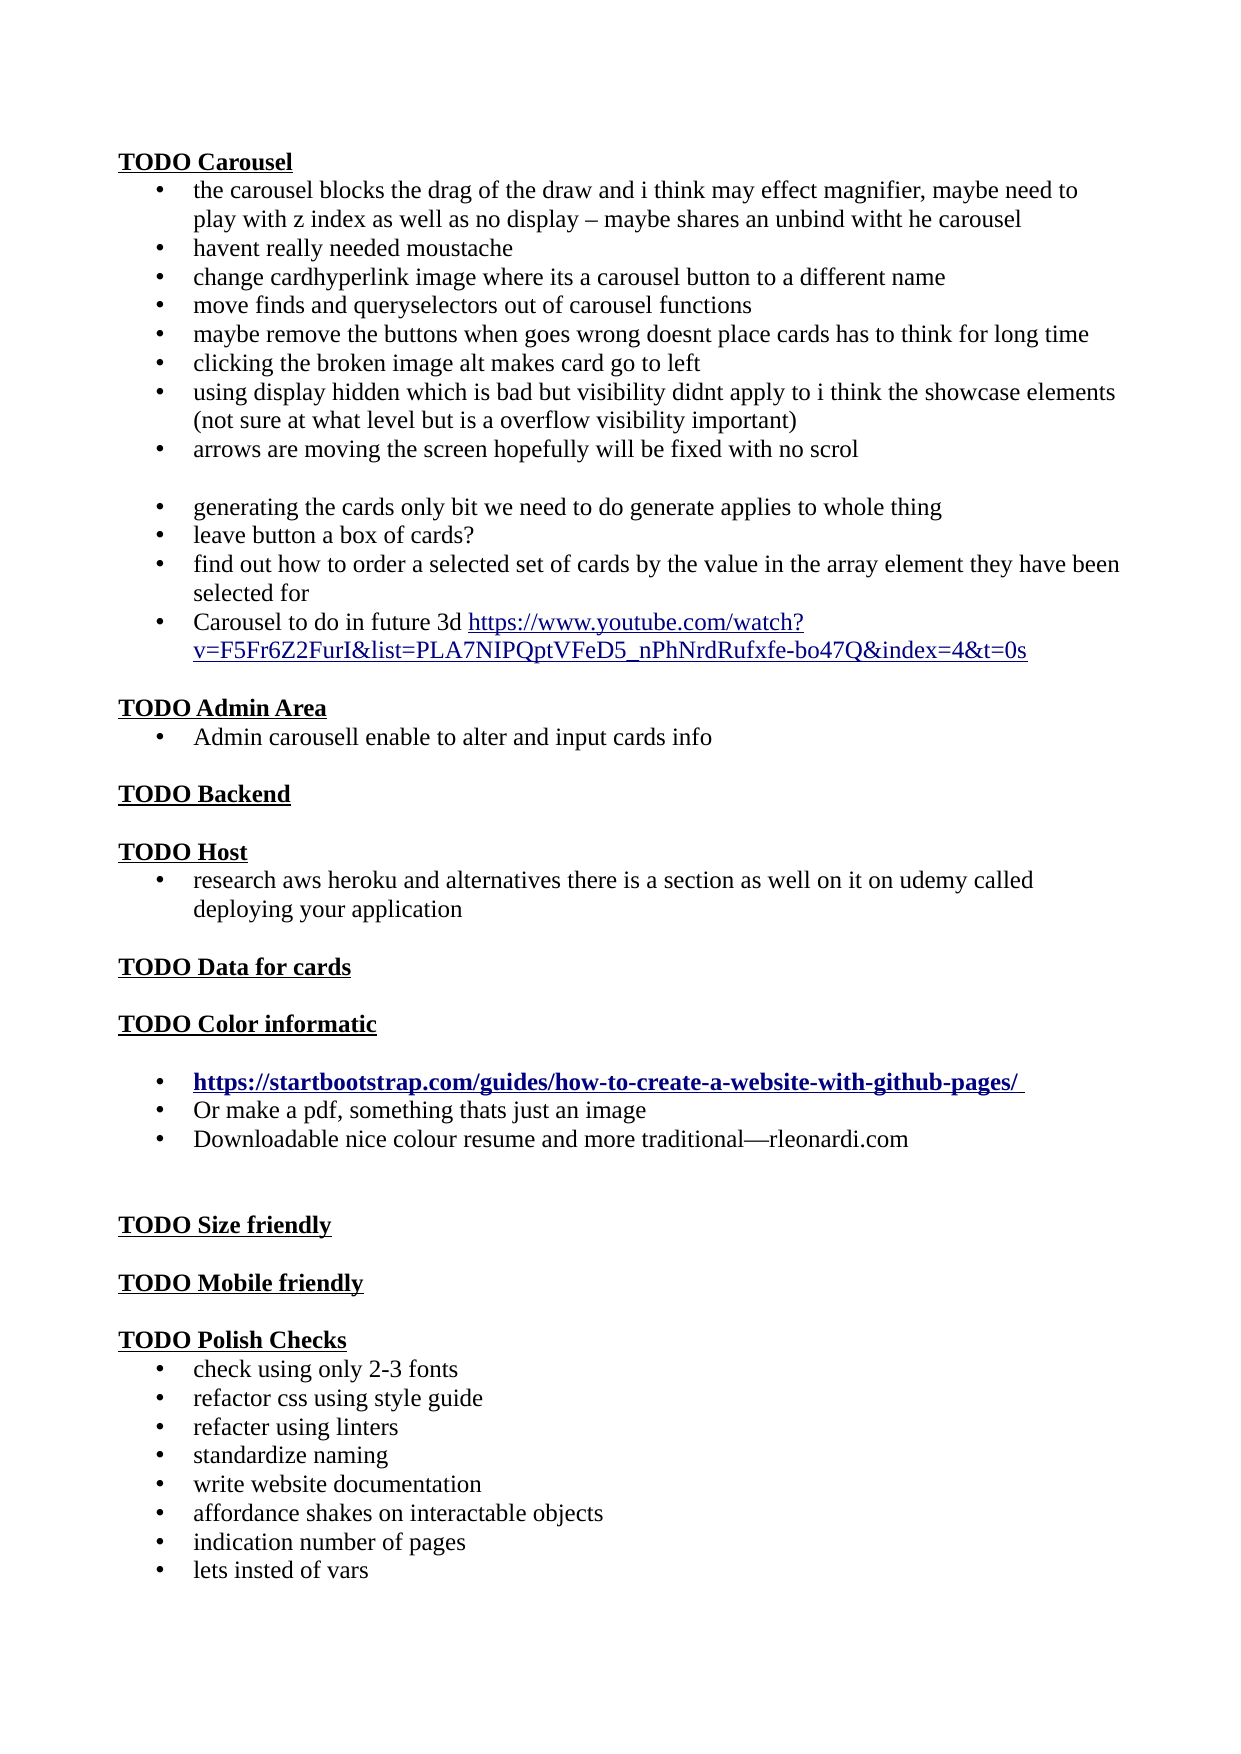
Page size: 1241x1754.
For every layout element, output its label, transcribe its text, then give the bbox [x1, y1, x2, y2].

list refactor css using style guide [156, 1383, 1122, 1412]
list maybe remove the buttons when goes wrong doesnt place cards has to think for long time [156, 319, 1122, 348]
list https://startbootstrap.com/guides/how-to-create-a-website-with-github-pages/ [156, 1067, 1122, 1096]
text TODO Backend [118, 779, 1122, 808]
text TODO Host [118, 837, 1122, 866]
list standardize naming [156, 1441, 1122, 1469]
list indication number of pages [156, 1527, 1122, 1556]
list arrows are moving the screen hopefully will be fixed with no scrol [156, 434, 1122, 463]
text TODO Carousel [118, 147, 1122, 176]
text TODO Data for cards [118, 952, 1122, 981]
list the carousel blocks the drag of the draw and i think may effect magnifier, maybe need to play with z index as well as no display – maybe shares an unbind witht he carousel [156, 176, 1122, 233]
text TODO Admin Area [118, 693, 1122, 722]
list leave button a box of cards? [156, 521, 1122, 549]
list find out how to order a selected set of cards by the value in the array element they have been selected for [156, 549, 1122, 607]
list check using only 2-3 fonts [156, 1354, 1122, 1383]
text TODO Polish Checks [118, 1326, 1122, 1354]
list clicking the broken image alt makes card go to left [156, 348, 1122, 377]
list Carousel to do in future 3d https://www.youtube.com/watch?v=F5Fr6Z2FurI&list=PLA7NIPQptVFeD5_nPhNrdRufxfe-bo47Q&index=4&t=0s [156, 607, 1122, 664]
list change cardhyperlink image where its a carousel button to a different name [156, 262, 1122, 291]
text TODO Size friendly [118, 1211, 1122, 1239]
text TODO Color informatic [118, 1009, 1122, 1038]
list lets insted of vars [156, 1556, 1122, 1584]
list move finds and queryselectors out of carousel functions [156, 291, 1122, 319]
list affordance shakes on interactable objects [156, 1498, 1122, 1527]
list Or make a pdf, something thats just an image [156, 1096, 1122, 1124]
list write website documentation [156, 1469, 1122, 1498]
list Admin carousell enable to alter and input cards info [156, 722, 1122, 751]
list Downloadable nice colour resume and more traditional—rleonardi.com [156, 1124, 1122, 1153]
list havent really needed moustache [156, 233, 1122, 262]
list refacter using linters [156, 1412, 1122, 1441]
list generating the cards only bit we need to do generate applies to whole thing [156, 492, 1122, 521]
text TODO Mobile friendly [118, 1268, 1122, 1297]
list using display hidden which is bad but visibility didnt apply to i think the showcase elements (not sure at what level but is a overflow visibility important) [156, 377, 1122, 434]
list research aws heroku and alternatives there is a section as well on it on udemy called deploying your application [156, 866, 1122, 923]
